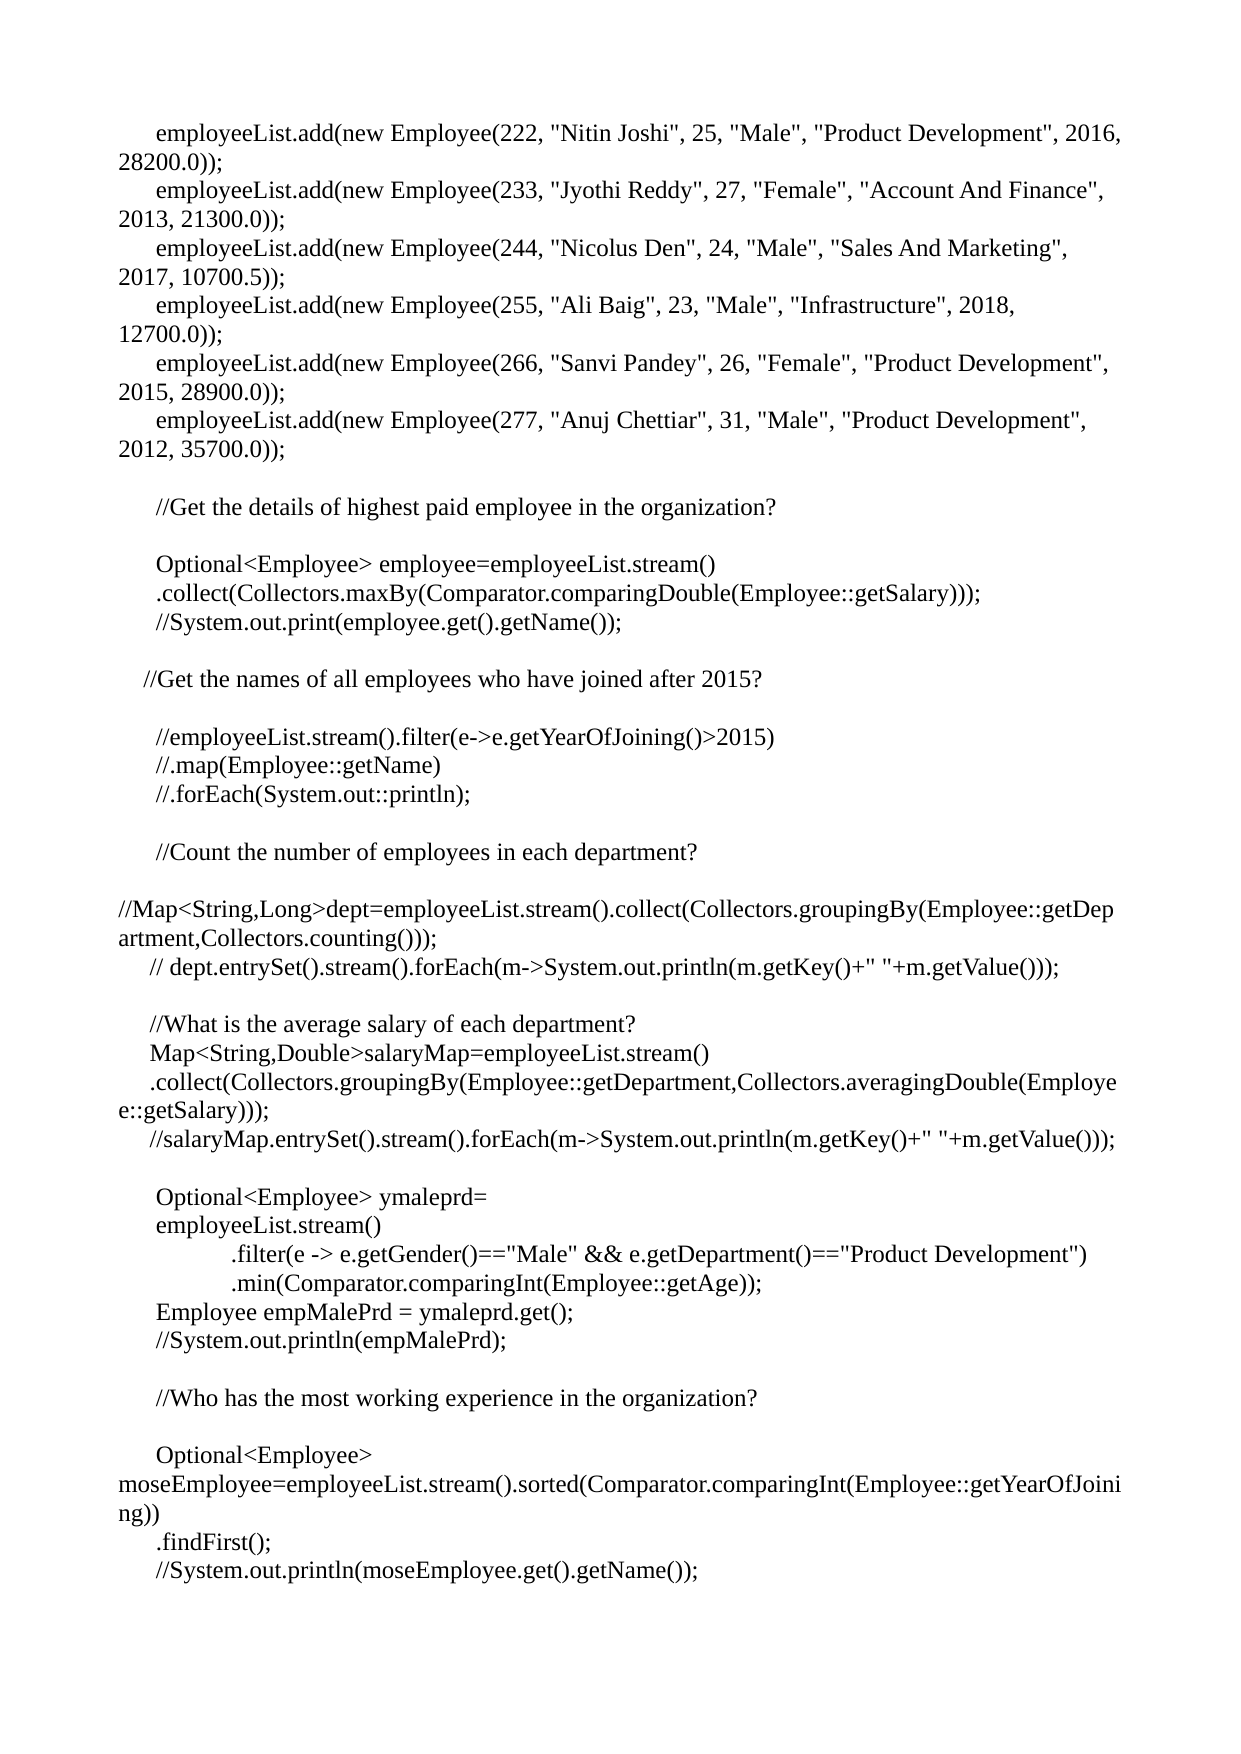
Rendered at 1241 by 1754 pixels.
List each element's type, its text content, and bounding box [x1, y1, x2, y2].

text //employeeList.stream().filter(e->e.getYearOfJoining()>2015) [118, 722, 1122, 751]
text Optional<Employee> moseEmployee=employeeList.stream().sorted(Comparator.comparingInt(Employee::getYearOfJoining)) [118, 1441, 1122, 1527]
text //Get the names of all employees who have joined after 2015? [118, 664, 1122, 693]
text .collect(Collectors.maxBy(Comparator.comparingDouble(Employee::getSalary))); [118, 578, 1122, 607]
text //.map(Employee::getName) [118, 751, 1122, 779]
text employeeList.add(new Employee(222, "Nitin Joshi", 25, "Male", "Product Development", 2016, 28200.0)); [118, 118, 1122, 176]
text employeeList.add(new Employee(277, "Anuj Chettiar", 31, "Male", "Product Development", 2012, 35700.0)); [118, 406, 1122, 463]
text Map<String,Double>salaryMap=employeeList.stream() [118, 1038, 1122, 1067]
text .findFirst(); [118, 1527, 1122, 1556]
text Optional<Employee> ymaleprd= [118, 1182, 1122, 1211]
text //.forEach(System.out::println); [118, 779, 1122, 808]
text //System.out.println(empMalePrd); [118, 1326, 1122, 1354]
text employeeList.add(new Employee(255, "Ali Baig", 23, "Male", "Infrastructure", 2018, 12700.0)); [118, 291, 1122, 348]
text //Map<String,Long>dept=employeeList.stream().collect(Collectors.groupingBy(Employee::getDepartment,Collectors.counting())); [118, 866, 1122, 952]
text employeeList.stream() [118, 1211, 1122, 1239]
text //salaryMap.entrySet().stream().forEach(m->System.out.println(m.getKey()+" "+m.getValue())); [118, 1124, 1122, 1153]
text employeeList.add(new Employee(233, "Jyothi Reddy", 27, "Female", "Account And Finance", 2013, 21300.0)); [118, 176, 1122, 233]
text Employee empMalePrd = ymaleprd.get(); [118, 1297, 1122, 1326]
text employeeList.add(new Employee(244, "Nicolus Den", 24, "Male", "Sales And Marketing", 2017, 10700.5)); [118, 233, 1122, 291]
text .filter(e -> e.getGender()=="Male" && e.getDepartment()=="Product Development") [118, 1239, 1122, 1268]
text .collect(Collectors.groupingBy(Employee::getDepartment,Collectors.averagingDouble(Employee::getSalary))); [118, 1067, 1122, 1124]
text //System.out.print(employee.get().getName()); [118, 607, 1122, 636]
text //What is the average salary of each department? [118, 1009, 1122, 1038]
text //Who has the most working experience in the organization? [118, 1383, 1122, 1412]
text employeeList.add(new Employee(266, "Sanvi Pandey", 26, "Female", "Product Development", 2015, 28900.0)); [118, 348, 1122, 406]
text //Get the details of highest paid employee in the organization? [118, 492, 1122, 521]
text // dept.entrySet().stream().forEach(m->System.out.println(m.getKey()+" "+m.getValue())); [118, 952, 1122, 981]
text //System.out.println(moseEmployee.get().getName()); [118, 1556, 1122, 1584]
text .min(Comparator.comparingInt(Employee::getAge)); [118, 1268, 1122, 1297]
text Optional<Employee> employee=employeeList.stream() [118, 549, 1122, 578]
text //Count the number of employees in each department? [118, 837, 1122, 866]
